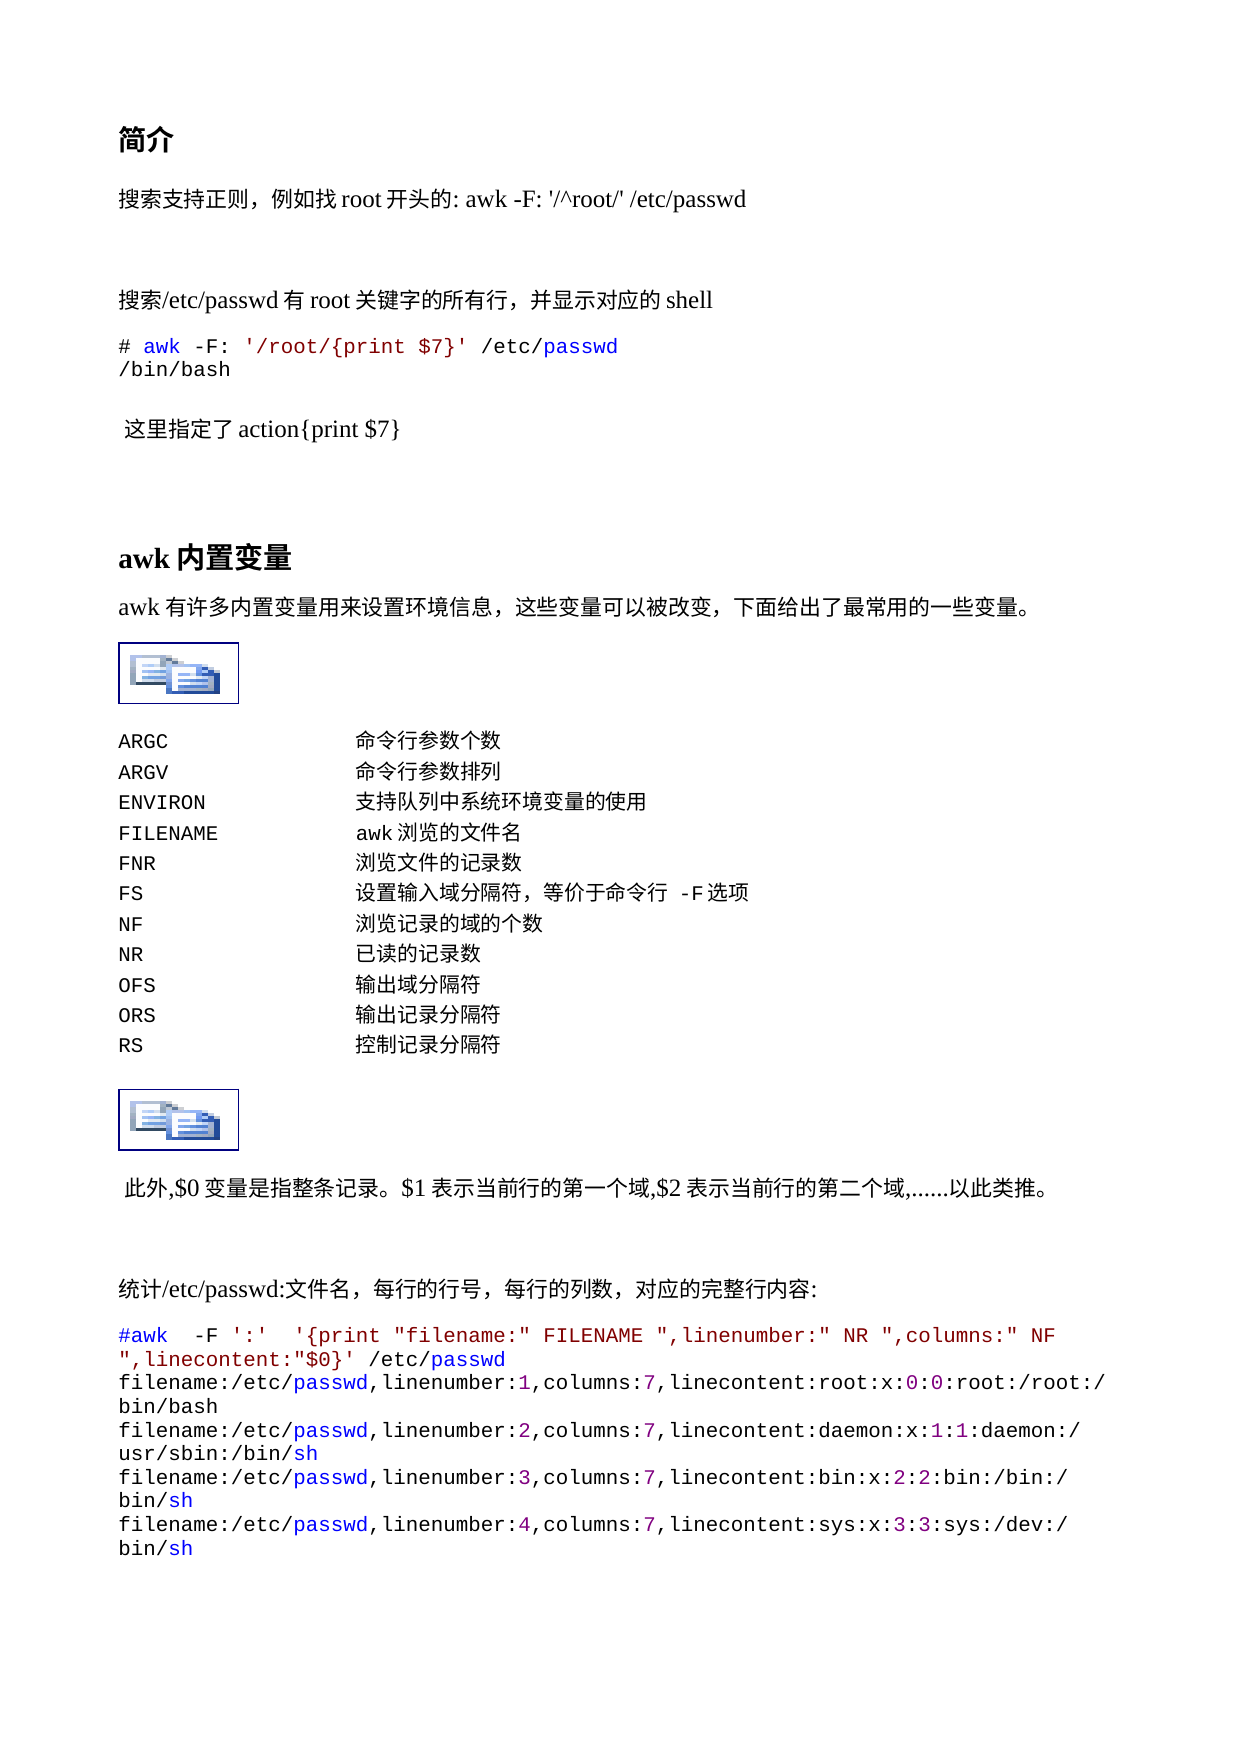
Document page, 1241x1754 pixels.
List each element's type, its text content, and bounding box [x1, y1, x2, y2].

subtitle awk内置变量 [118, 535, 1122, 577]
text /bin/bash [118, 359, 1122, 383]
text #awk -F ':' '{print "filename:" FILENAME ",linenumber:" NR ",columns:" NF ",linecontent:"$0}' /etc/passwd [118, 1325, 1122, 1372]
text ORS 输出记录分隔符 [118, 998, 1122, 1029]
text FNR 浏览文件的记录数 [118, 846, 1122, 877]
text 这里指定了action{print $7} [118, 412, 1122, 444]
text 统计/etc/passwd:文件名，每行的行号，每行的列数，对应的完整行内容: [118, 1272, 1122, 1304]
text ARGV 命令行参数排列 [118, 755, 1122, 785]
text 搜索支持正则，例如找root开头的: awk -F: '/^root/' /etc/passwd [118, 182, 1122, 213]
text filename:/etc/passwd,linenumber:2,columns:7,linecontent:daemon:x:1:1:daemon:/usr/sbin:/bin/sh [118, 1419, 1122, 1467]
text NF 浏览记录的域的个数 [118, 907, 1122, 937]
text RS 控制记录分隔符 [118, 1029, 1122, 1059]
text filename:/etc/passwd,linenumber:1,columns:7,linecontent:root:x:0:0:root:/root:/bin/bash [118, 1372, 1122, 1419]
text NR 已读的记录数 [118, 937, 1122, 968]
text 此外,$0变量是指整条记录。$1表示当前行的第一个域,$2表示当前行的第二个域,......以此类推。 [118, 1171, 1122, 1203]
text filename:/etc/passwd,linenumber:4,columns:7,linecontent:sys:x:3:3:sys:/dev:/bin/sh [118, 1514, 1122, 1561]
text ARGC 命令行参数个数 [118, 724, 1122, 755]
text FS 设置输入域分隔符，等价于命令行 -F选项 [118, 877, 1122, 907]
picture [120, 1090, 238, 1149]
text # awk -F: '/root/{print $7}' /etc/passwd [118, 336, 1122, 359]
picture [120, 644, 238, 703]
text ENVIRON 支持队列中系统环境变量的使用 [118, 785, 1122, 816]
text filename:/etc/passwd,linenumber:3,columns:7,linecontent:bin:x:2:2:bin:/bin:/bin/sh [118, 1467, 1122, 1514]
text 简介 [118, 118, 1122, 159]
text 搜索/etc/passwd有root关键字的所有行，并显示对应的shell [118, 283, 1122, 315]
text awk有许多内置变量用来设置环境信息，这些变量可以被改变，下面给出了最常用的一些变量。 [118, 589, 1122, 621]
text FILENAME awk浏览的文件名 [118, 816, 1122, 846]
text OFS 输出域分隔符 [118, 968, 1122, 998]
